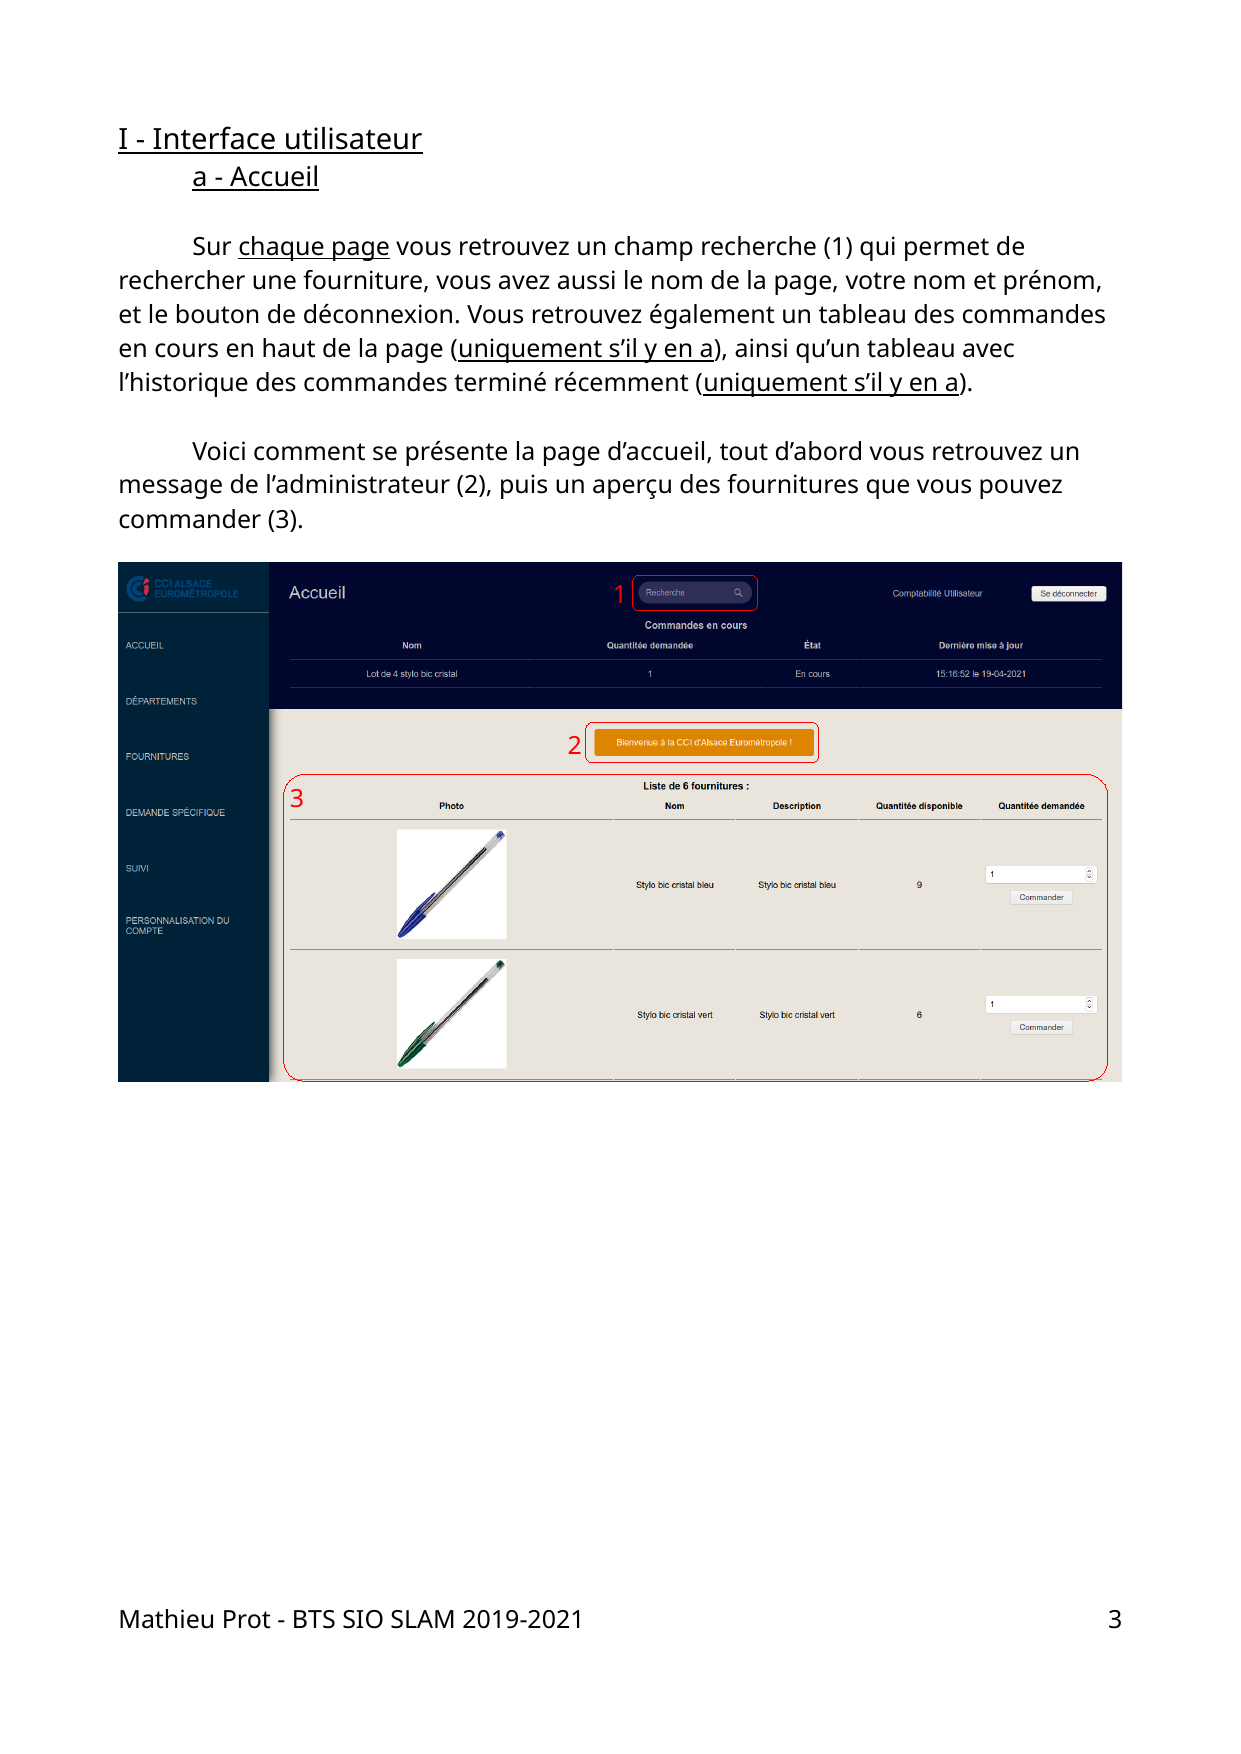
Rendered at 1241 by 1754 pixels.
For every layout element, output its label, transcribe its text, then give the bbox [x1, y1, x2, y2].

subtitle I - Interface utilisateur [118, 118, 1122, 158]
text Sur chaque page vous retrouvez un champ recherche (1) qui permet de rechercher une fourniture, vous avez aussi le nom de la page, votre nom et prénom, et le bouton de déconnexion. Vous retrouvez également un tableau des commandes en cours en haut de la page (uniquement s’il y en a), ainsi qu’un tableau avec l’historique des commandes terminé récemment (uniquement s’il y en a). [118, 229, 1122, 399]
subtitle a - Accueil [118, 158, 1122, 195]
picture [118, 562, 1123, 1082]
text Voici comment se présente la page d’accueil, tout d’abord vous retrouvez un message de l’administrateur (2), puis un aperçu des fournitures que vous pouvez commander (3). [118, 433, 1122, 535]
